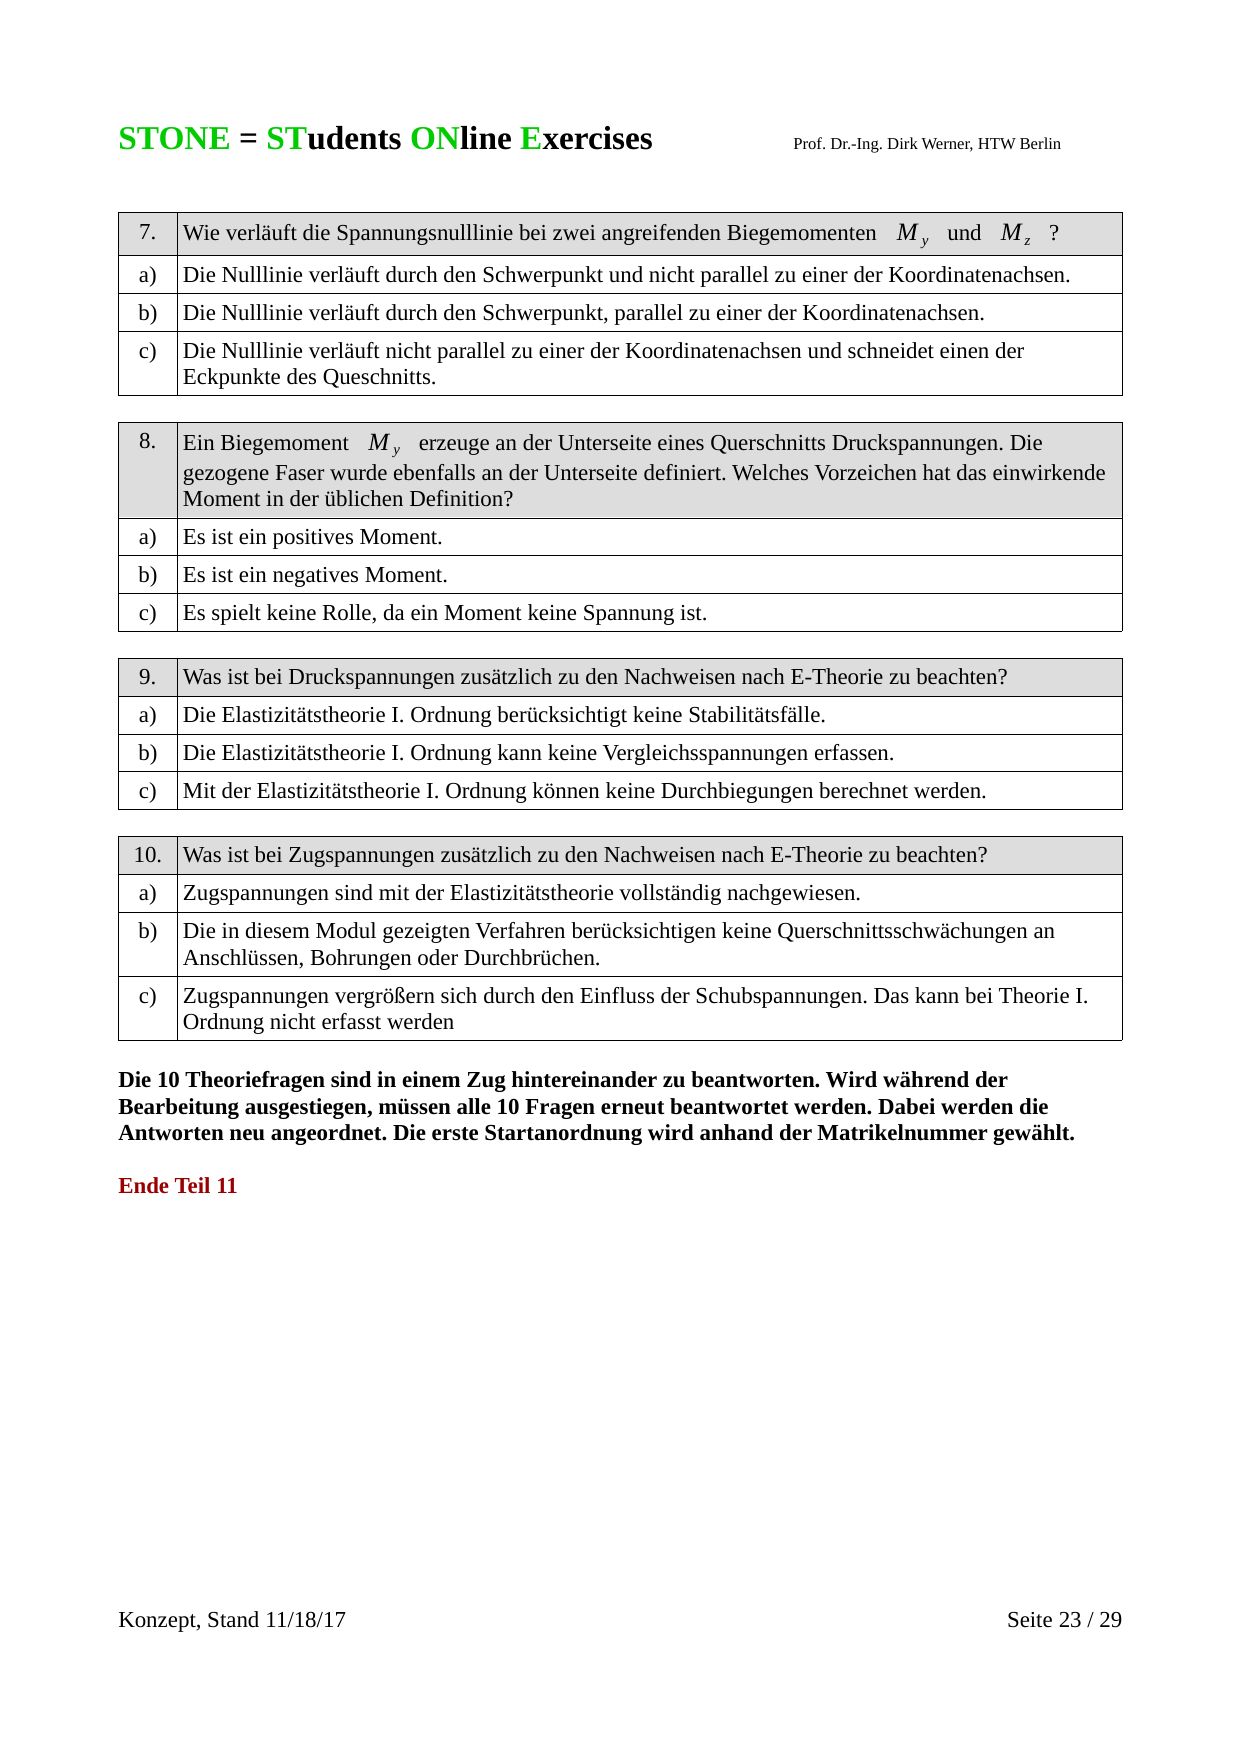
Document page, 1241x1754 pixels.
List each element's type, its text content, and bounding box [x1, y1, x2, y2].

table_cell c) [119, 977, 177, 1040]
table_cell Die Elastizitätstheorie I. Ordnung kann keine Vergleichsspannungen erfassen. [178, 735, 1122, 771]
table_cell Mit der Elastizitätstheorie I. Ordnung können keine Durchbiegungen berechnet werden. [178, 772, 1122, 809]
table_cell c) [119, 772, 177, 809]
table_cell Die in diesem Modul gezeigten Verfahren berücksichtigen keine Querschnittsschwächungen an Anschlüssen, Bohrungen oder Durchbrüchen. [178, 913, 1122, 976]
table_cell Die Nulllinie verläuft durch den Schwerpunkt und nicht parallel zu einer der Koordinatenachsen. [178, 256, 1122, 293]
table_header 7. [119, 213, 177, 255]
table_cell Es spielt keine Rolle, da ein Moment keine Spannung ist. [178, 594, 1122, 631]
table_cell b) [119, 294, 177, 331]
table_cell a) [119, 697, 177, 733]
table_header 10. [119, 837, 177, 874]
table_cell b) [119, 913, 177, 976]
table_header Was ist bei Druckspannungen zusätzlich zu den Nachweisen nach E-Theorie zu beachten? [178, 659, 1122, 696]
table_cell b) [119, 556, 177, 593]
table_cell Die Nulllinie verläuft nicht parallel zu einer der Koordinatenachsen und schneidet einen der Eckpunkte des Queschnitts. [178, 332, 1122, 395]
table_cell Die Elastizitätstheorie I. Ordnung berücksichtigt keine Stabilitätsfälle. [178, 697, 1122, 733]
table_cell a) [119, 875, 177, 912]
text Die 10 Theoriefragen sind in einem Zug hintereinander zu beantworten. Wird während der Bearbeitung ausgestiegen, müssen alle 10 Fragen erneut beantwortet werden. Dabei werden die Antworten neu angeordnet. Die erste Startanordnung wird anhand der Matrikelnummer gewählt. [118, 1067, 1122, 1146]
table_cell a) [119, 256, 177, 293]
table_cell Die Nulllinie verläuft durch den Schwerpunkt, parallel zu einer der Koordinatenachsen. [178, 294, 1122, 331]
table_cell c) [119, 594, 177, 631]
table_cell b) [119, 735, 177, 771]
table_cell Zugspannungen vergrößern sich durch den Einfluss der Schubspannungen. Das kann bei Theorie I. Ordnung nicht erfasst werden [178, 977, 1122, 1040]
table_cell c) [119, 332, 177, 395]
table_header Was ist bei Zugspannungen zusätzlich zu den Nachweisen nach E-Theorie zu beachten? [178, 837, 1122, 874]
table_header Wie verläuft die Spannungsnulllinie bei zwei angreifenden Biegemomentenund? [178, 213, 1122, 255]
table_header 9. [119, 659, 177, 696]
table_header Ein Biegemomenterzeuge an der Unterseite eines Querschnitts Druckspannungen. Die gezogene Faser wurde ebenfalls an der Unterseite definiert. Welches Vorzeichen hat das einwirkende Moment in der üblichen Definition? [178, 423, 1122, 517]
table_cell Es ist ein negatives Moment. [178, 556, 1122, 593]
table_header 8. [119, 423, 177, 517]
table_cell Es ist ein positives Moment. [178, 519, 1122, 555]
text Ende Teil 11 [118, 1172, 1122, 1198]
table_cell a) [119, 519, 177, 555]
table_cell Zugspannungen sind mit der Elastizitätstheorie vollständig nachgewiesen. [178, 875, 1122, 912]
